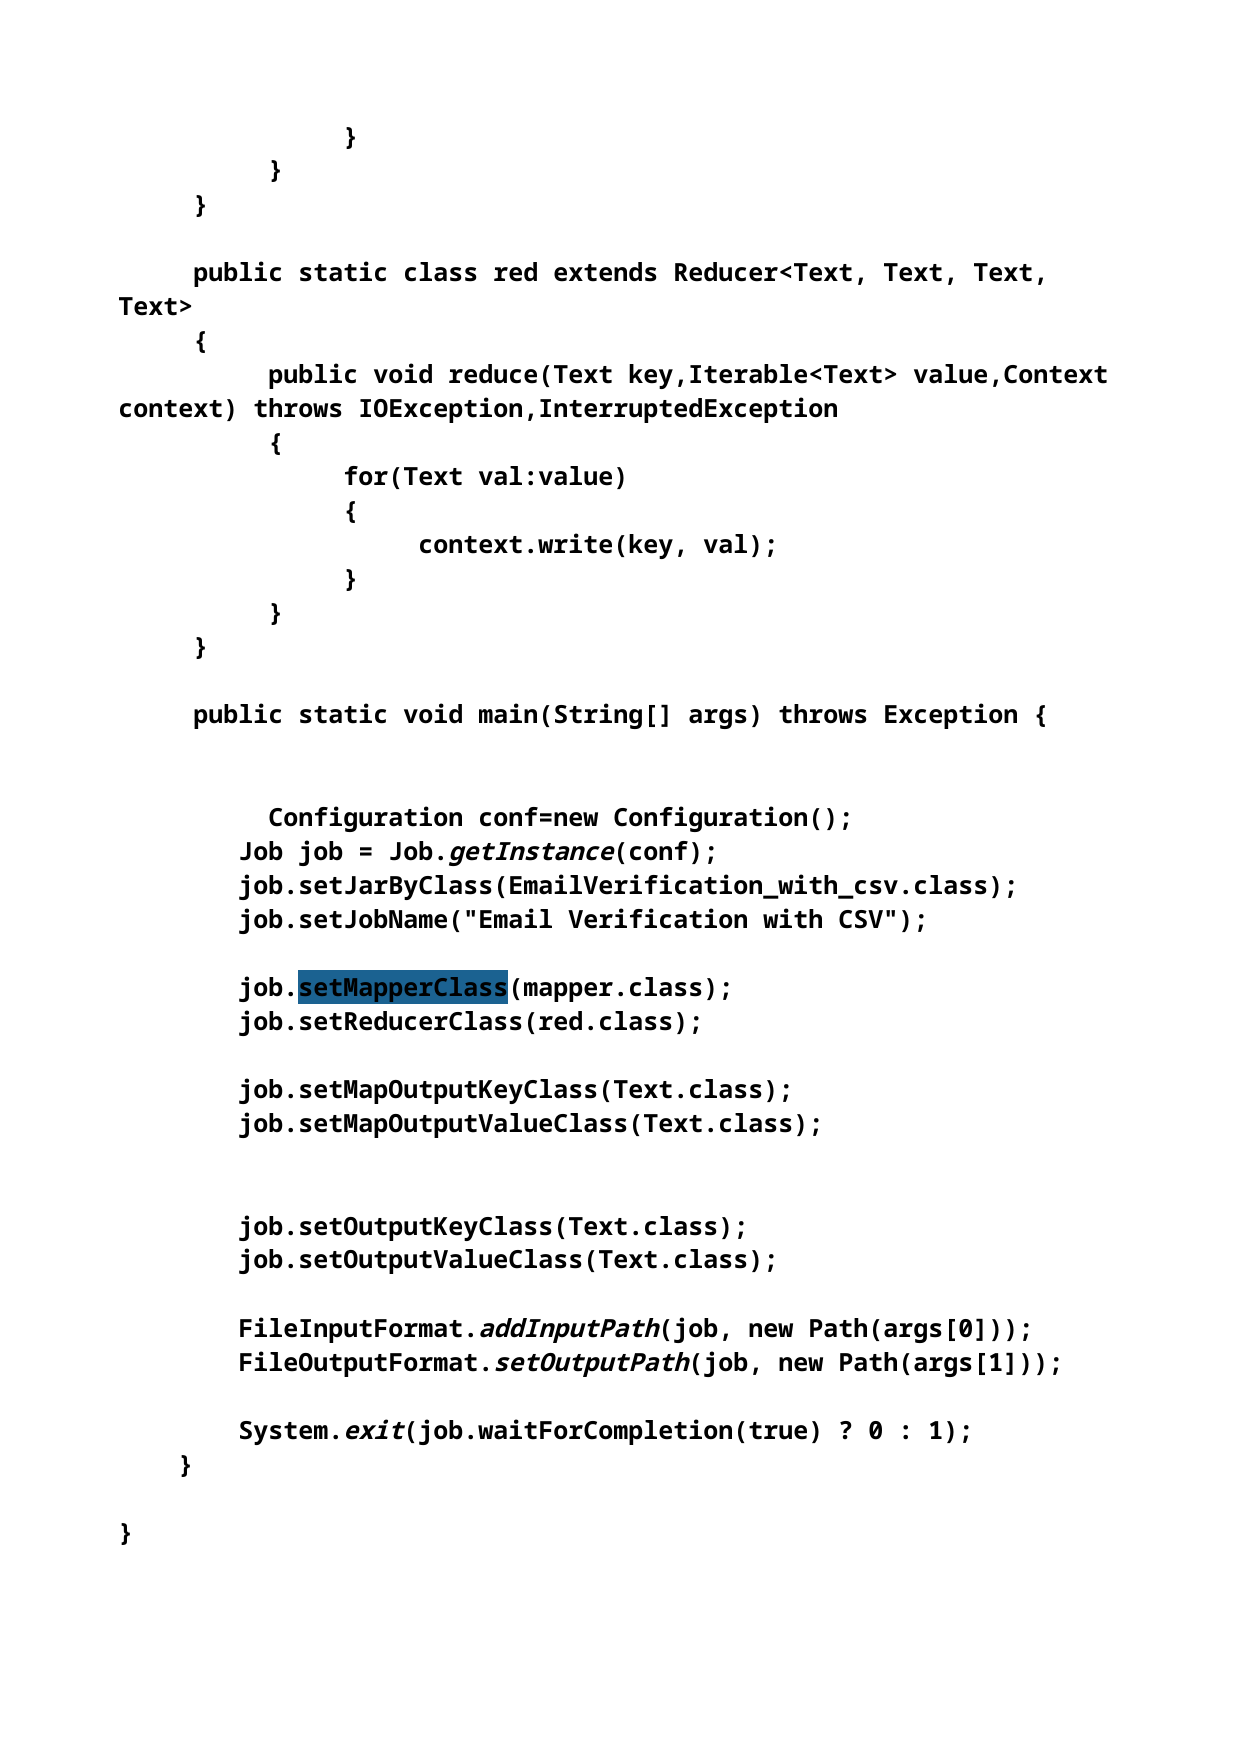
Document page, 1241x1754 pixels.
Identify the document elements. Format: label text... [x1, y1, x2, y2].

text public void reduce(Text key,Iterable<Text> value,Context context) throws IOException,InterruptedException [118, 357, 1122, 425]
text } [118, 629, 1122, 663]
text } [118, 1515, 1122, 1549]
text } [118, 118, 1122, 152]
text job.setJarByClass(EmailVerification_with_csv.class); [118, 867, 1122, 902]
text } [118, 595, 1122, 629]
text public static class red extends Reducer<Text, Text, Text, Text> [118, 254, 1122, 322]
text context.write(key, val); [118, 527, 1122, 561]
text { [118, 493, 1122, 527]
text job.setOutputKeyClass(Text.class); [118, 1208, 1122, 1242]
text FileOutputFormat.setOutputPath(job, new Path(args[1])); [118, 1344, 1122, 1378]
text job.setJobName("Email Verification with CSV"); [118, 902, 1122, 936]
text System.exit(job.waitForCompletion(true) ? 0 : 1); [118, 1412, 1122, 1447]
text job.setReducerClass(red.class); [118, 1004, 1122, 1038]
text public static void main(String[] args) throws Exception { [118, 697, 1122, 731]
text } [118, 186, 1122, 220]
text job.setOutputValueClass(Text.class); [118, 1242, 1122, 1276]
text } [118, 152, 1122, 186]
text FileInputFormat.addInputPath(job, new Path(args[0])); [118, 1310, 1122, 1344]
text } [118, 1447, 1122, 1481]
text Configuration conf=new Configuration(); [118, 799, 1122, 833]
text for(Text val:value) [118, 459, 1122, 493]
text { [118, 425, 1122, 459]
text } [118, 561, 1122, 595]
text job.setMapOutputKeyClass(Text.class); [118, 1072, 1122, 1106]
text job.setMapOutputValueClass(Text.class); [118, 1106, 1122, 1140]
text Job job = Job.getInstance(conf); [118, 833, 1122, 867]
text { [118, 322, 1122, 357]
text job.setMapperClass(mapper.class); [118, 970, 1122, 1004]
